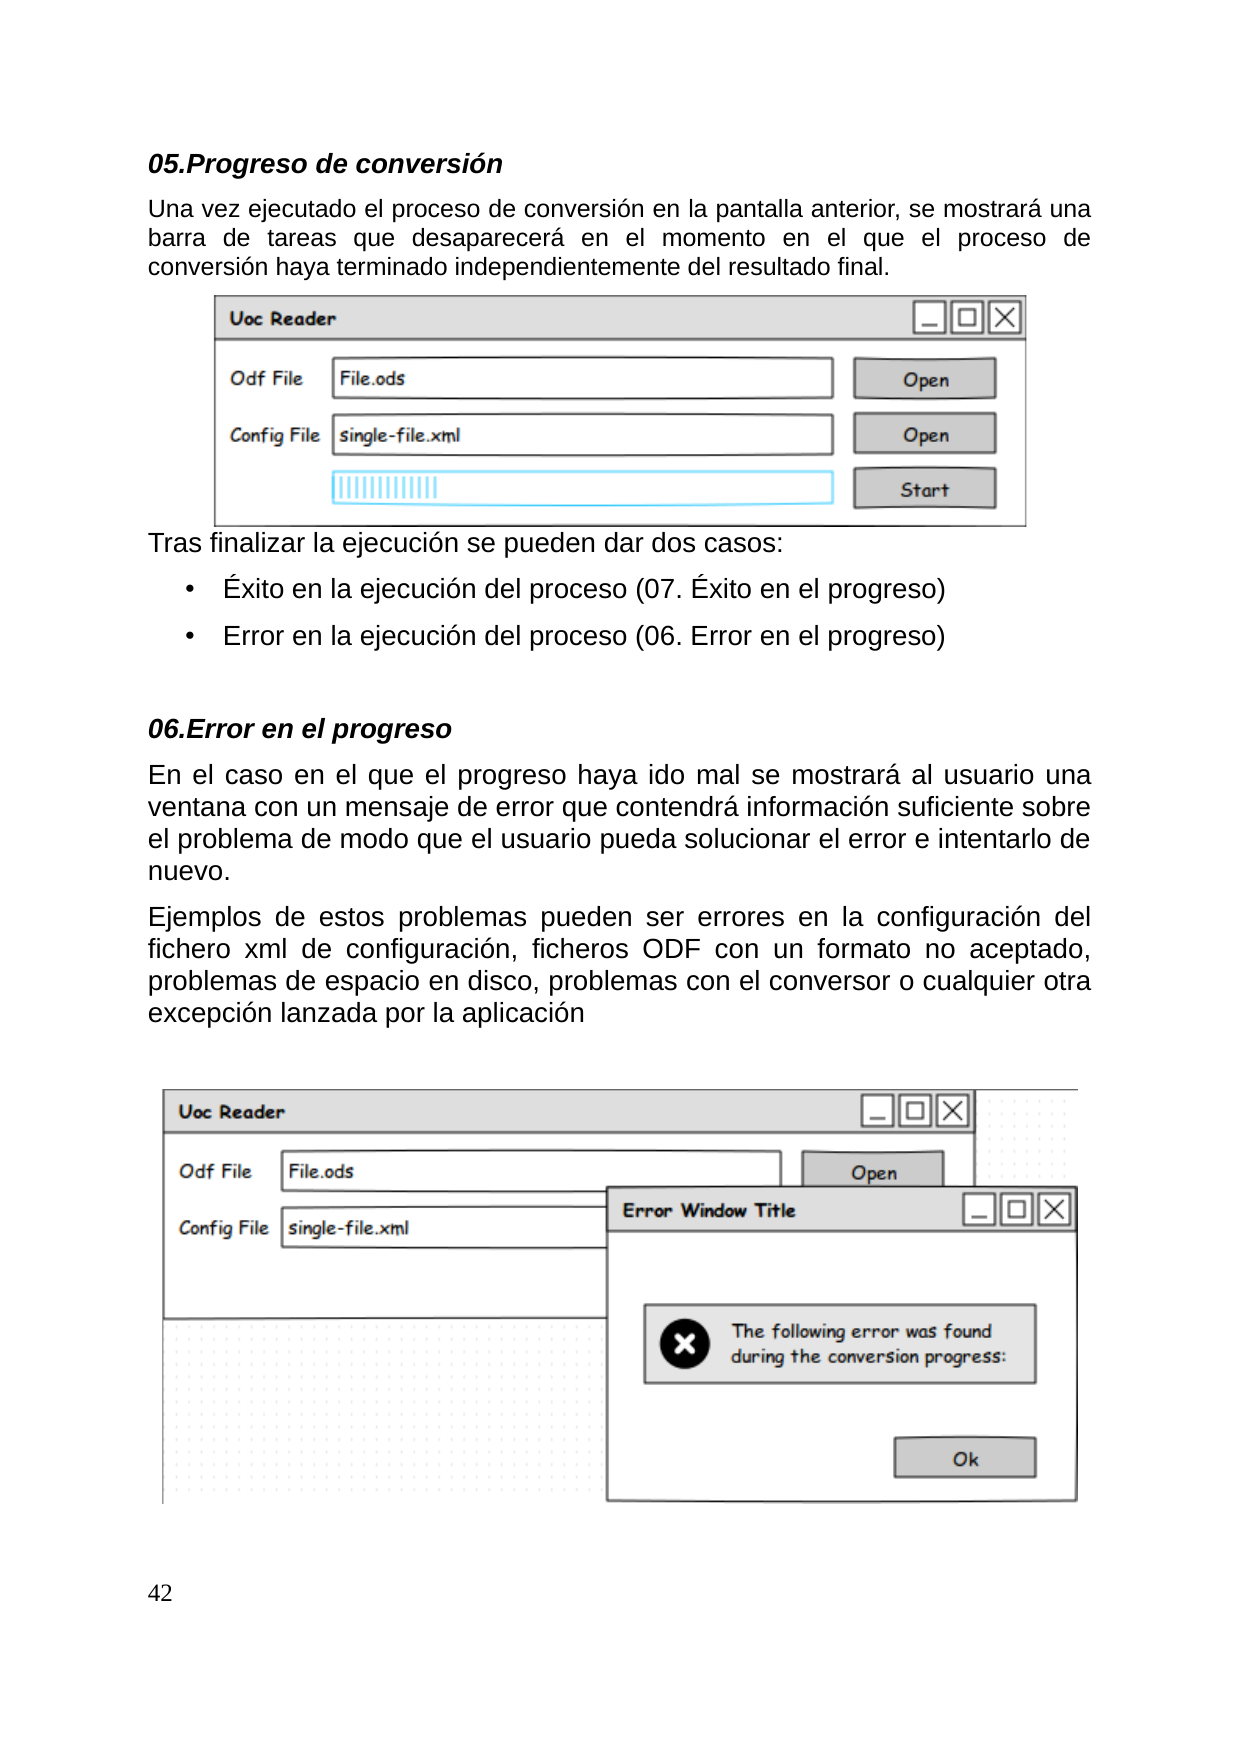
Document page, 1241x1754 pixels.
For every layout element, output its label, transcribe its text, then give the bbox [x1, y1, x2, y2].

picture [213, 295, 1027, 527]
text Tras finalizar la ejecución se pueden dar dos casos: [148, 295, 1093, 558]
list Error en la ejecución del proceso (06. Error en el progreso) [185, 619, 1093, 651]
list Éxito en la ejecución del proceso (07. Éxito en el progreso) [185, 573, 1093, 604]
text Ejemplos de estos problemas pueden ser errores en la configuración del fichero xml de configuración, ficheros ODF con un formato no aceptado, problemas de espacio en disco, problemas con el conversor o cualquier otra excepción lanzada por la aplicación [148, 901, 1093, 1028]
text En el caso en el que el progreso haya ido mal se mostrará al usuario una ventana con un mensaje de error que contendrá información suficiente sobre el problema de modo que el usuario pueda solucionar el error e intentarlo de nuevo. [148, 759, 1093, 886]
text Una vez ejecutado el proceso de conversión en la pantalla anterior, se mostrará una barra de tareas que desaparecerá en el momento en el que el proceso de conversión haya terminado independientemente del resultado final. [148, 194, 1093, 280]
text 06.Error en el progreso [148, 712, 1093, 744]
picture [162, 1089, 1078, 1504]
text 05.Progreso de conversión [148, 148, 1093, 179]
